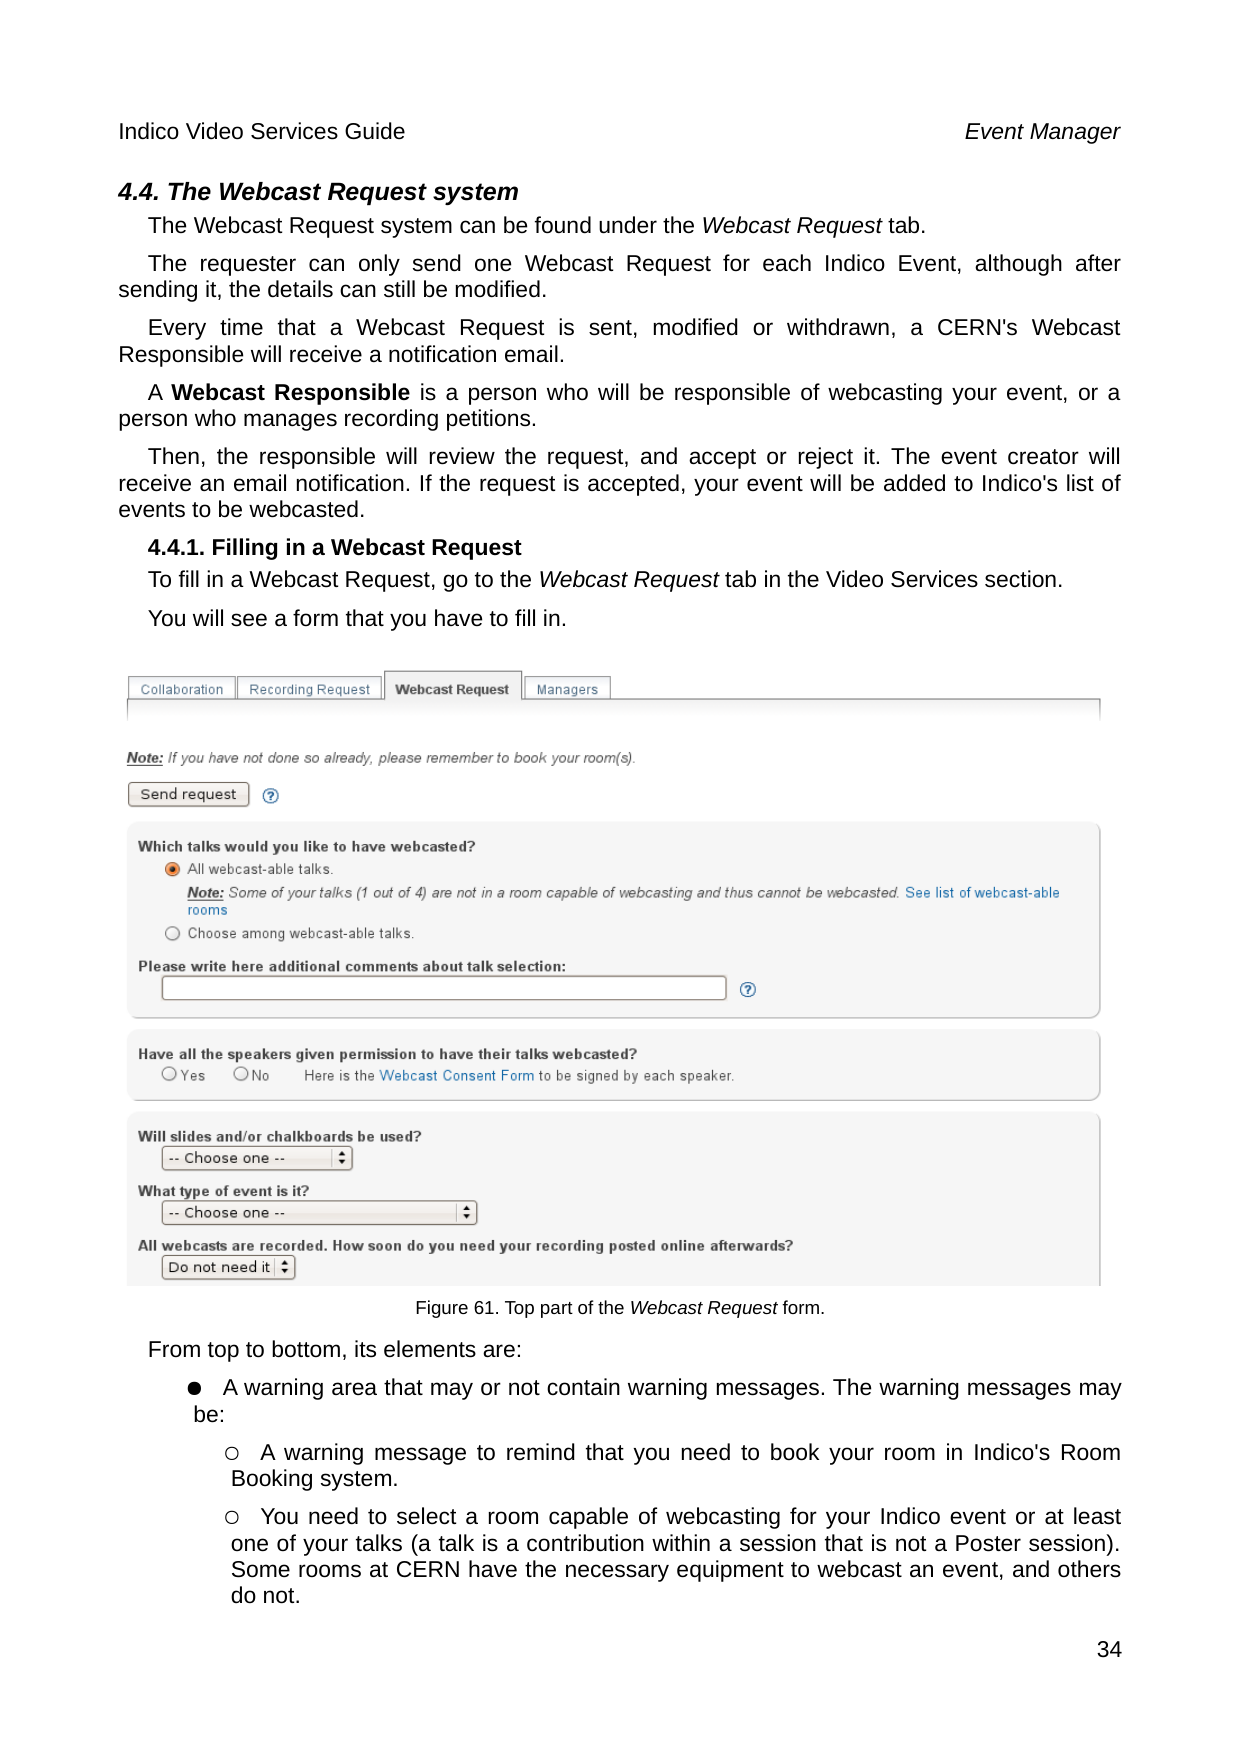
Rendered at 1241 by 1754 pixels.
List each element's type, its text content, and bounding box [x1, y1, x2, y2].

text To fill in a Webcast Request, go to the Webcast Request tab in the Video Services section. [118, 566, 1122, 593]
list You need to select a room capable of webcasting for your Indico event or at least one of your talks (a talk is a contribution within a session that is not a Poster session). Some rooms at CERN have the necessary equipment to webcast an event, and others do not. [193, 1503, 1122, 1609]
title Figure 61. Top part of the Webcast Request form. [118, 1297, 1122, 1318]
subtitle 4.4. The Webcast Request system [118, 177, 1122, 206]
subtitle 4.4.1. Filling in a Webcast Request [118, 534, 1122, 561]
text From top to bottom, its elements are: [118, 1336, 1122, 1362]
picture [118, 660, 1123, 1286]
text Every time that a Webcast Request is sent, modified or withdrawn, a CERN's Webcast Responsible will receive a notification email. [118, 314, 1122, 367]
text The Webcast Request system can be found under the Webcast Request tab. [118, 212, 1122, 238]
list A warning area that may or not contain warning messages. The warning messages may be: [156, 1374, 1122, 1427]
text The requester can only send one Webcast Request for each Indico Event, although after sending it, the details can still be modified. [118, 250, 1122, 303]
list A warning message to remind that you need to book your room in Indico's Room Booking system. [193, 1439, 1122, 1491]
text You will see a form that you have to fill in. [118, 604, 1122, 631]
text Then, the responsible will review the request, and accept or reject it. The event creator will receive an email notification. If the request is accepted, your event will be added to Indico's list of events to be webcasted. [118, 443, 1122, 522]
text A Webcast Responsible is a person who will be responsible of webcasting your event, or a person who manages recording petitions. [118, 379, 1122, 432]
